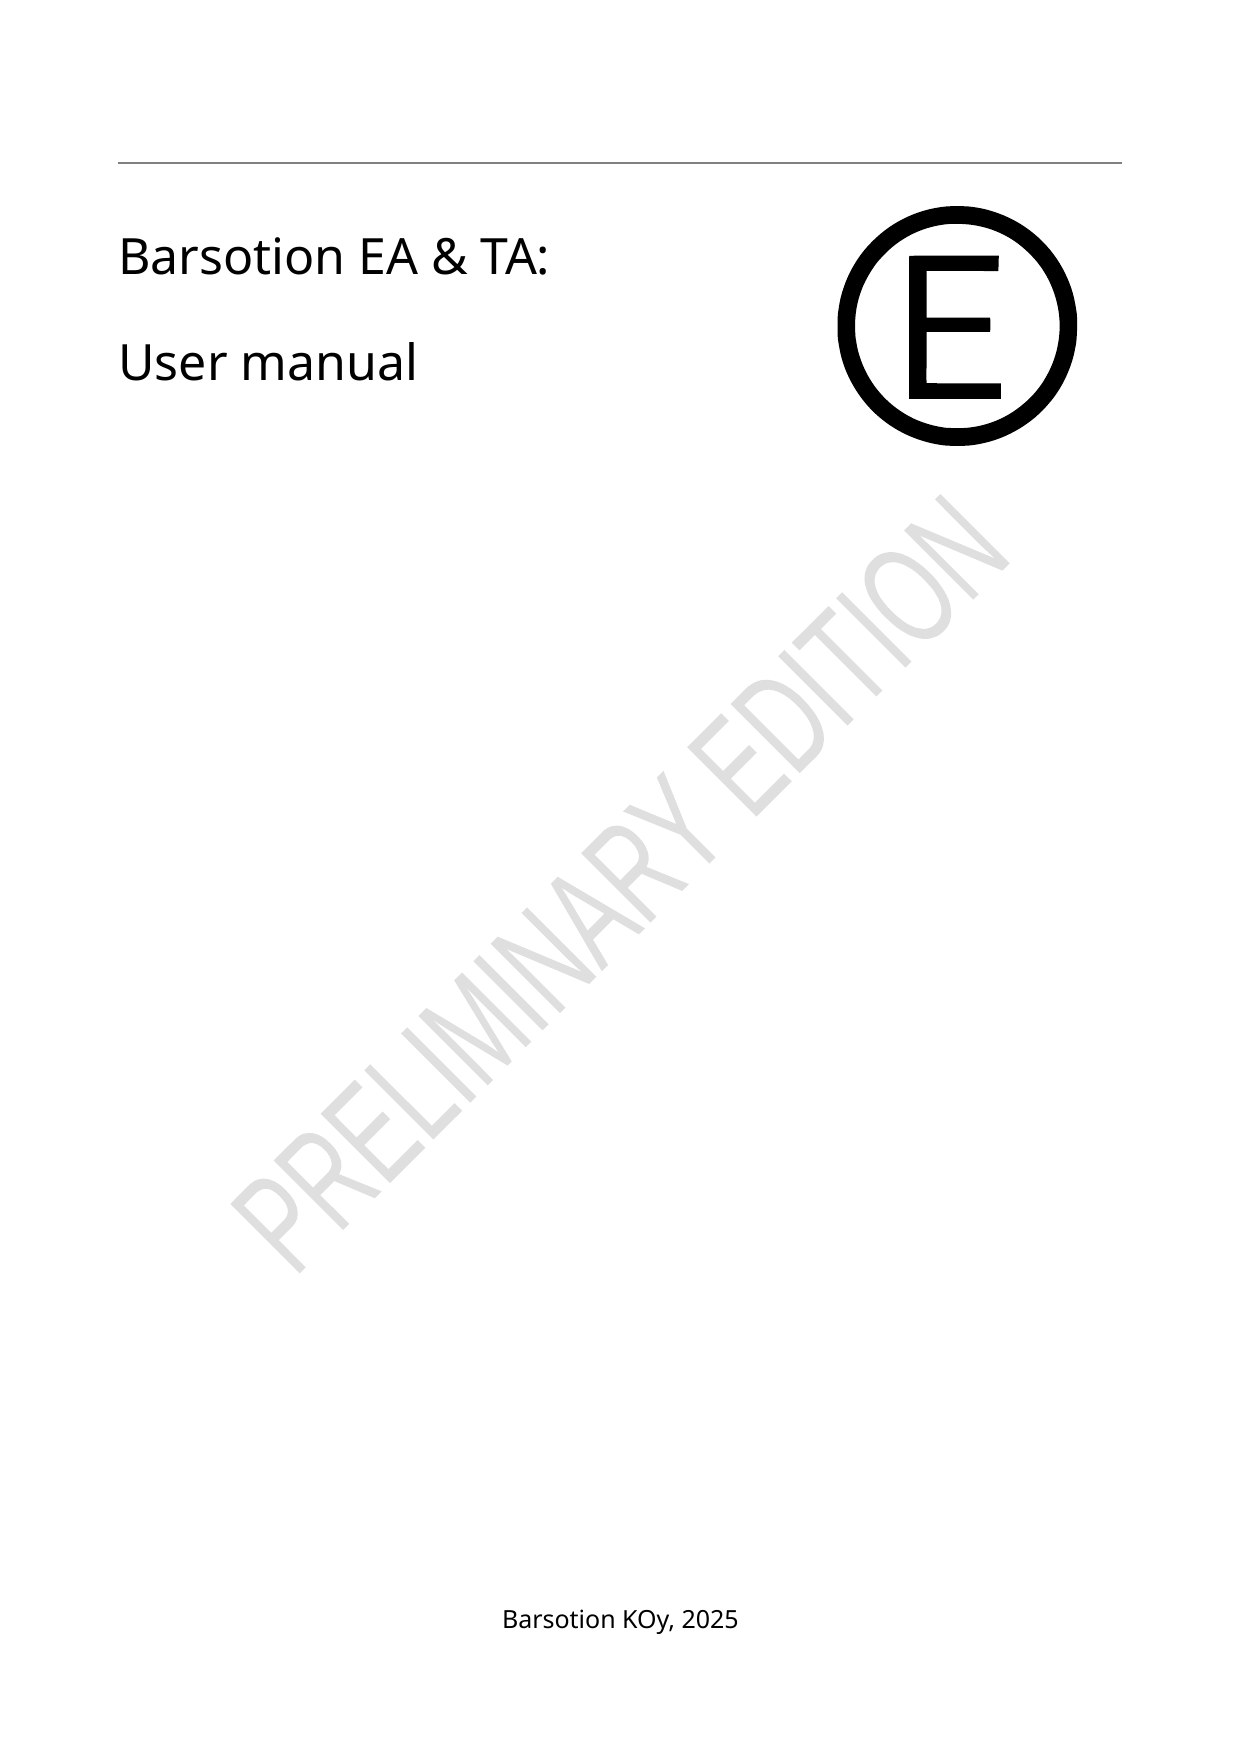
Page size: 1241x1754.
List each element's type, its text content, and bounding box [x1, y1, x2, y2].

title [856, 327, 909, 395]
title Barsotion EA & TA: [118, 221, 897, 289]
title [863, 224, 1052, 289]
title [1018, 221, 1122, 289]
title [927, 327, 1059, 395]
title [1057, 327, 1122, 395]
title User manual [118, 327, 858, 395]
